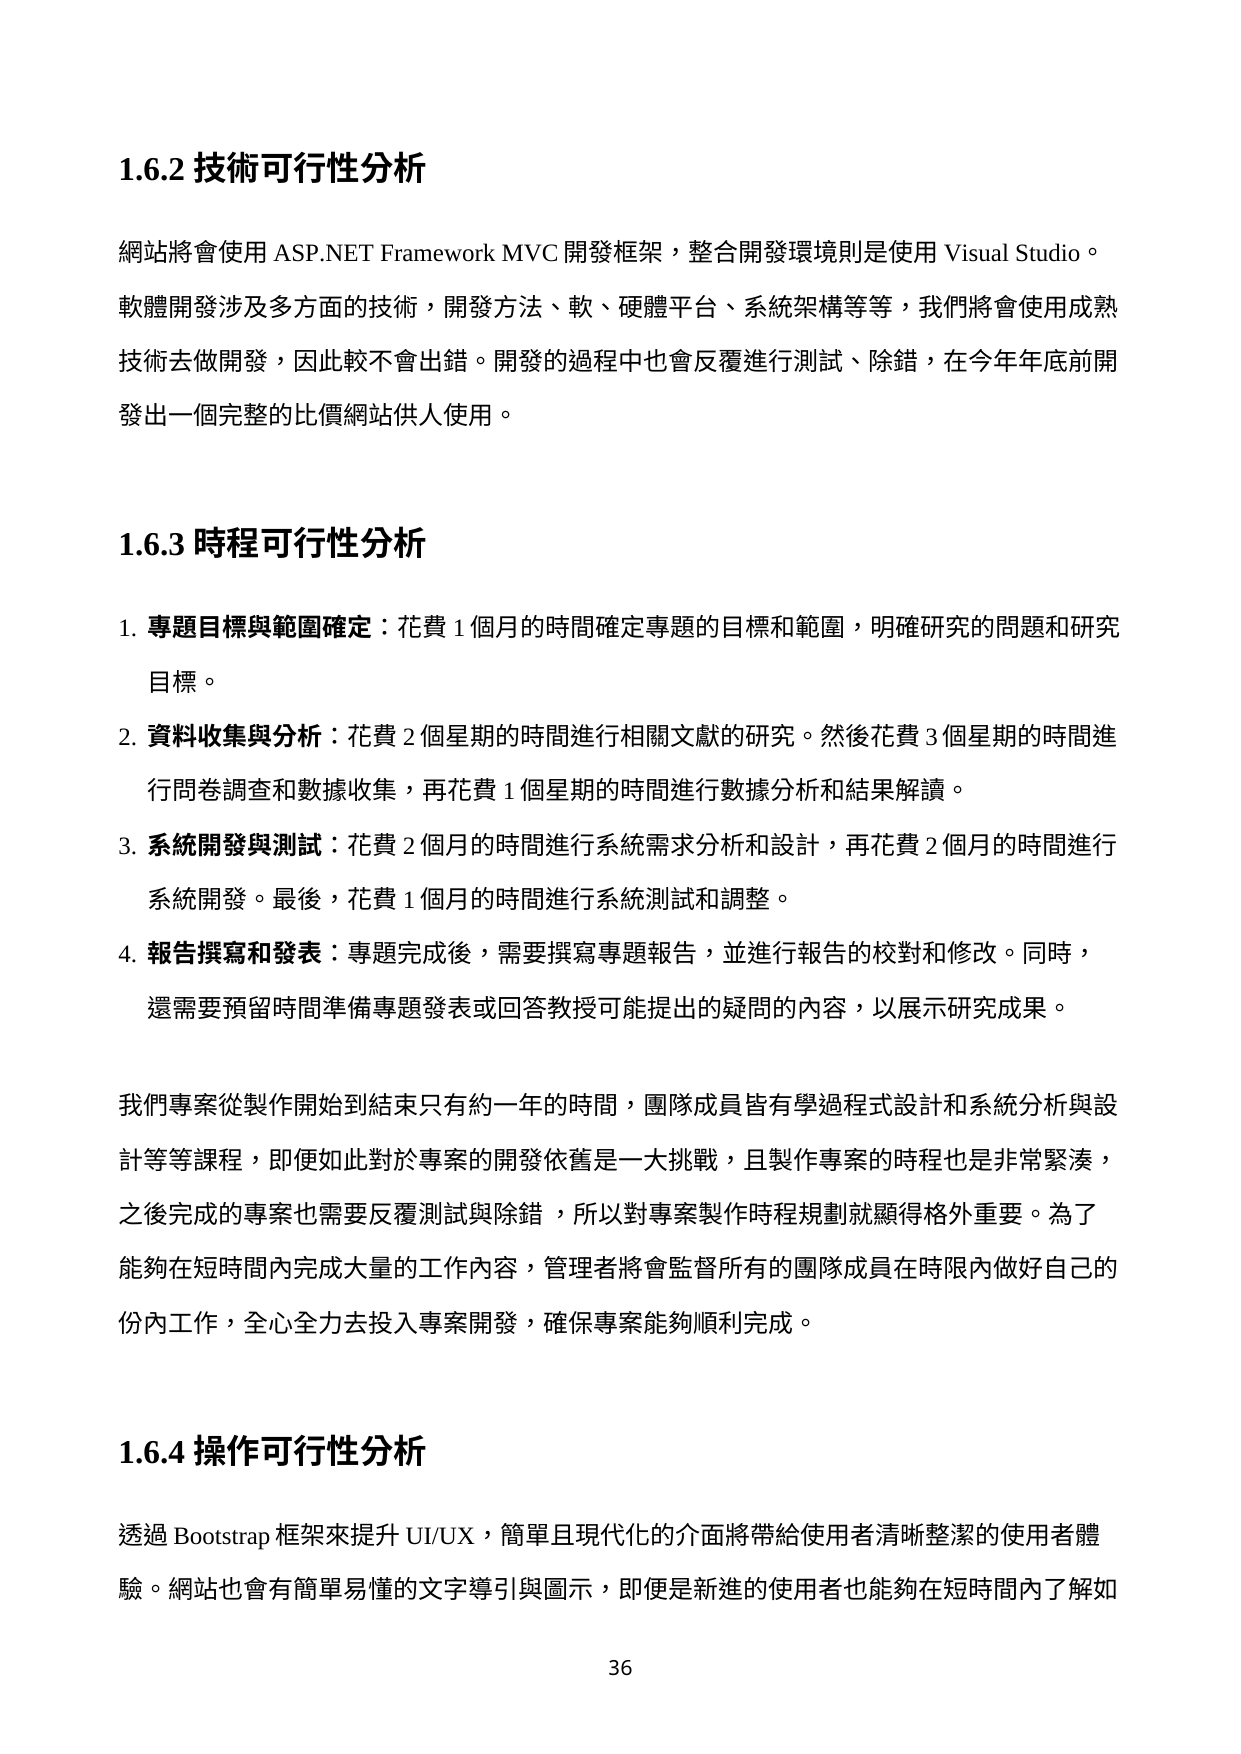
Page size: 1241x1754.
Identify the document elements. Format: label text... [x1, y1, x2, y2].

text 透過Bootstrap框架來提升UI/UX，簡單且現代化的介面將帶給使用者清晰整潔的使用者體驗。網站也會有簡單易懂的文字導引與圖示，即便是新進的使用者也能夠在短時間內了解如 [118, 1515, 1122, 1606]
list 專題目標與範圍確定：花費1個月的時間確定專題的目標和範圍，明確研究的問題和研究目標。 [118, 608, 1122, 698]
list 系統開發與測試：花費2個月的時間進行系統需求分析和設計，再花費2個月的時間進行系統開發。最後，花費1個月的時間進行系統測試和調整。 [118, 825, 1122, 916]
subtitle 1.6.2 技術可行性分析 [118, 142, 1122, 190]
text 我們專案從製作開始到結束只有約一年的時間，團隊成員皆有學過程式設計和系統分析與設計等等課程，即便如此對於專案的開發依舊是一大挑戰，且製作專案的時程也是非常緊湊，之後完成的專案也需要反覆測試與除錯 ，所以對專案製作時程規劃就顯得格外重要。為了能夠在短時間內完成大量的工作內容，管理者將會監督所有的團隊成員在時限內做好自己的份內工作，全心全力去投入專案開發，確保專案能夠順利完成。 [118, 1086, 1122, 1339]
subtitle 1.6.3 時程可行性分析 [118, 517, 1122, 565]
list 資料收集與分析：花費2個星期的時間進行相關文獻的研究。然後花費3個星期的時間進行問卷調查和數據收集，再花費1個星期的時間進行數據分析和結果解讀。 [118, 716, 1122, 807]
list 報告撰寫和發表：專題完成後，需要撰寫專題報告，並進行報告的校對和修改。同時，還需要預留時間準備專題發表或回答教授可能提出的疑問的內容，以展示研究成果。 [118, 934, 1122, 1024]
subtitle 1.6.4 操作可行性分析 [118, 1424, 1122, 1473]
text 網站將會使用ASP.NET Framework MVC開發框架，整合開發環境則是使用Visual Studio。軟體開發涉及多方面的技術，開發方法、軟、硬體平台、系統架構等等，我們將會使用成熟技術去做開發，因此較不會出錯。開發的過程中也會反覆進行測試、除錯，在今年年底前開發出一個完整的比價網站供人使用。 [118, 233, 1122, 432]
